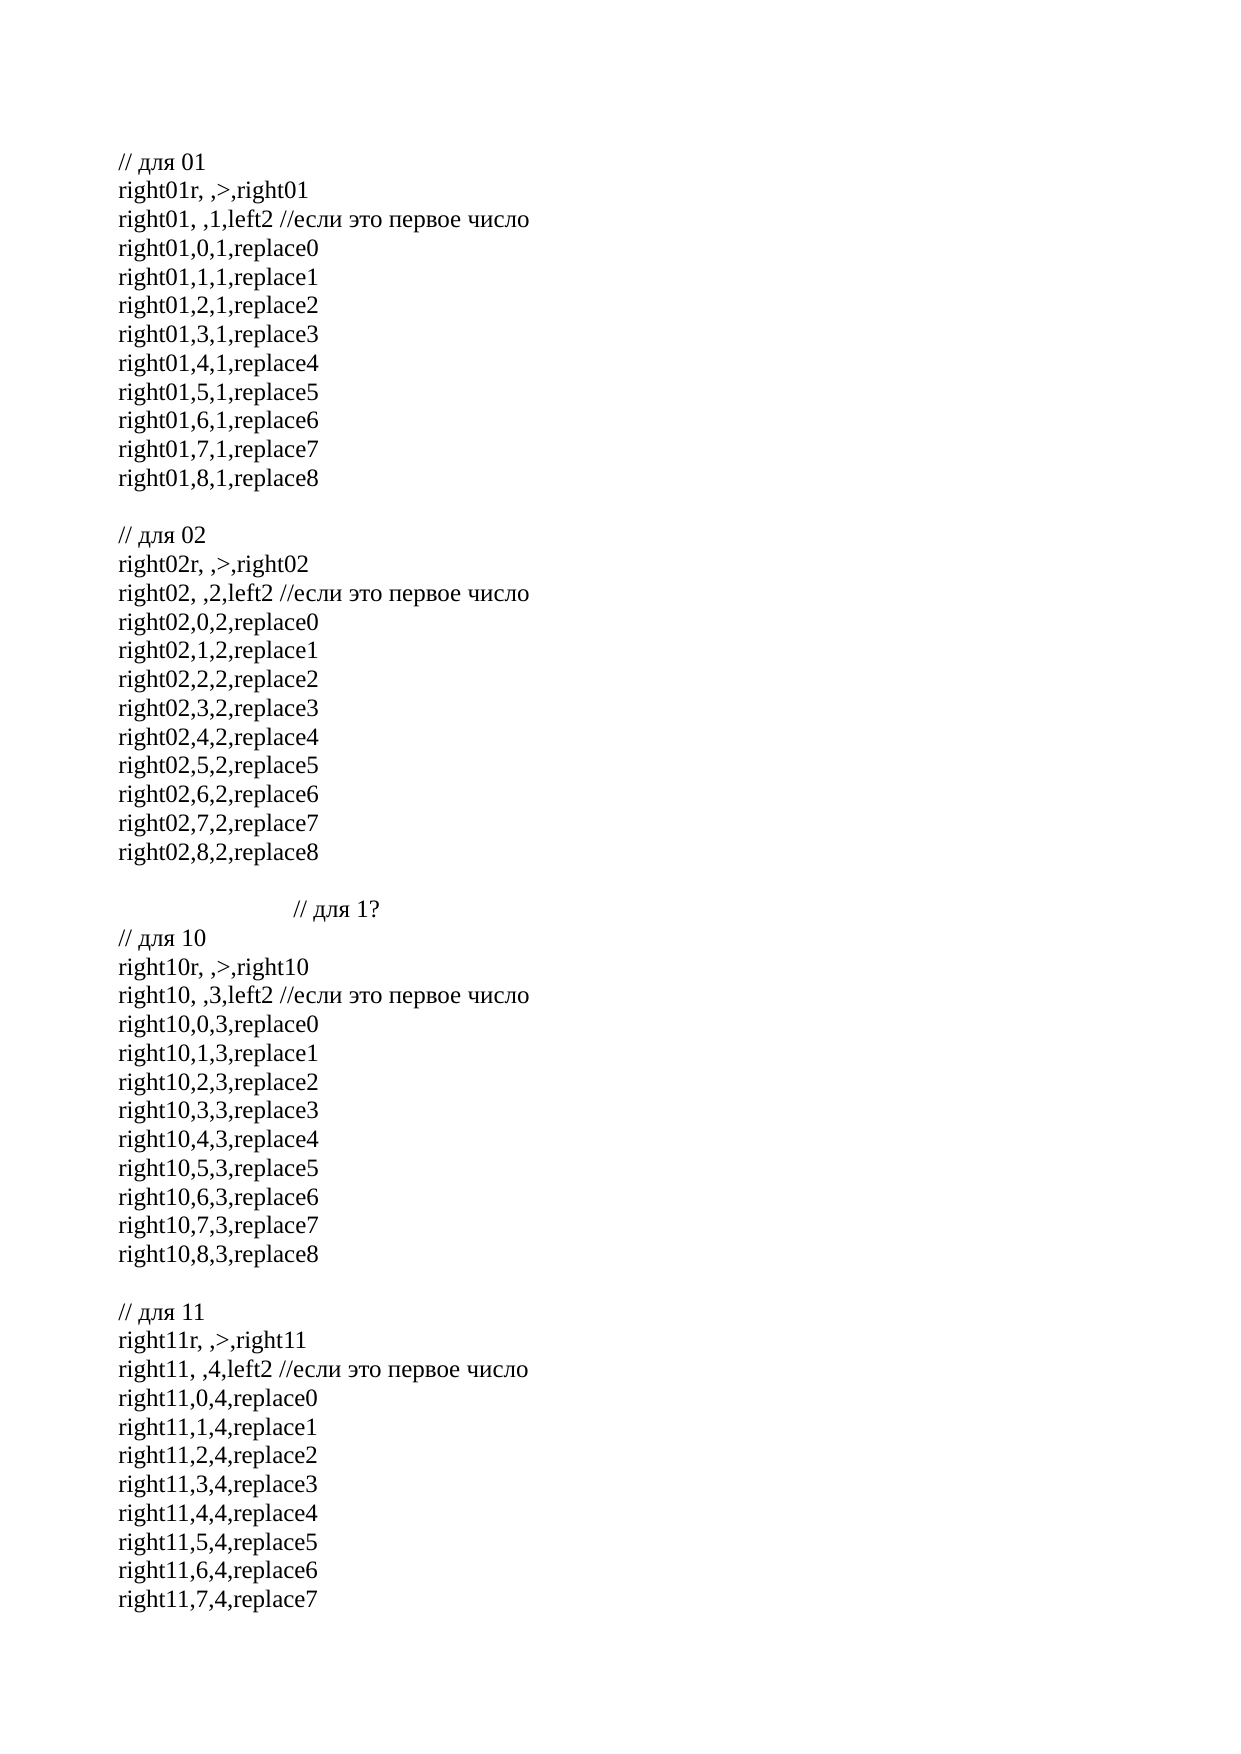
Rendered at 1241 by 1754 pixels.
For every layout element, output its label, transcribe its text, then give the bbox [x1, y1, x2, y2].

text right11,0,4,replace0 [118, 1383, 1122, 1412]
text right01,4,1,replace4 [118, 348, 1122, 377]
text right10,6,3,replace6 [118, 1182, 1122, 1211]
text right01,3,1,replace3 [118, 319, 1122, 348]
text right11r, ,>,right11 [118, 1326, 1122, 1354]
text right11,5,4,replace5 [118, 1527, 1122, 1556]
text right11,3,4,replace3 [118, 1469, 1122, 1498]
text right10,5,3,replace5 [118, 1153, 1122, 1182]
text right01,8,1,replace8 [118, 463, 1122, 492]
text right11,2,4,replace2 [118, 1441, 1122, 1469]
text right02, ,2,left2 //если это первое число [118, 578, 1122, 607]
text right10,1,3,replace1 [118, 1038, 1122, 1067]
text // для 02 [118, 521, 1122, 549]
text right01, ,1,left2 //если это первое число [118, 204, 1122, 233]
text right02,2,2,replace2 [118, 664, 1122, 693]
text // для 01 [118, 147, 1122, 176]
text right11,7,4,replace7 [118, 1584, 1122, 1613]
text right11,1,4,replace1 [118, 1412, 1122, 1441]
text right10r, ,>,right10 [118, 952, 1122, 981]
text // для 1? [118, 894, 1122, 923]
text right02,4,2,replace4 [118, 722, 1122, 751]
text right02,0,2,replace0 [118, 607, 1122, 636]
text right11,6,4,replace6 [118, 1556, 1122, 1584]
text right10,2,3,replace2 [118, 1067, 1122, 1096]
text right01,5,1,replace5 [118, 377, 1122, 406]
text right02,5,2,replace5 [118, 751, 1122, 779]
text right01,1,1,replace1 [118, 262, 1122, 291]
text right11,4,4,replace4 [118, 1498, 1122, 1527]
text right10, ,3,left2 //если это первое число [118, 981, 1122, 1009]
text right10,4,3,replace4 [118, 1124, 1122, 1153]
text right10,7,3,replace7 [118, 1211, 1122, 1239]
text right01,6,1,replace6 [118, 406, 1122, 434]
text // для 10 [118, 923, 1122, 952]
text right10,8,3,replace8 [118, 1239, 1122, 1268]
text right01,2,1,replace2 [118, 291, 1122, 319]
text right10,3,3,replace3 [118, 1096, 1122, 1124]
text right02,7,2,replace7 [118, 808, 1122, 837]
text right02,6,2,replace6 [118, 779, 1122, 808]
text right02,3,2,replace3 [118, 693, 1122, 722]
text right10,0,3,replace0 [118, 1009, 1122, 1038]
text right11, ,4,left2 //если это первое число [118, 1354, 1122, 1383]
text right01r, ,>,right01 [118, 176, 1122, 204]
text right02,8,2,replace8 [118, 837, 1122, 866]
text right02r, ,>,right02 [118, 549, 1122, 578]
text right01,0,1,replace0 [118, 233, 1122, 262]
text right02,1,2,replace1 [118, 636, 1122, 664]
text // для 11 [118, 1297, 1122, 1326]
text right01,7,1,replace7 [118, 434, 1122, 463]
